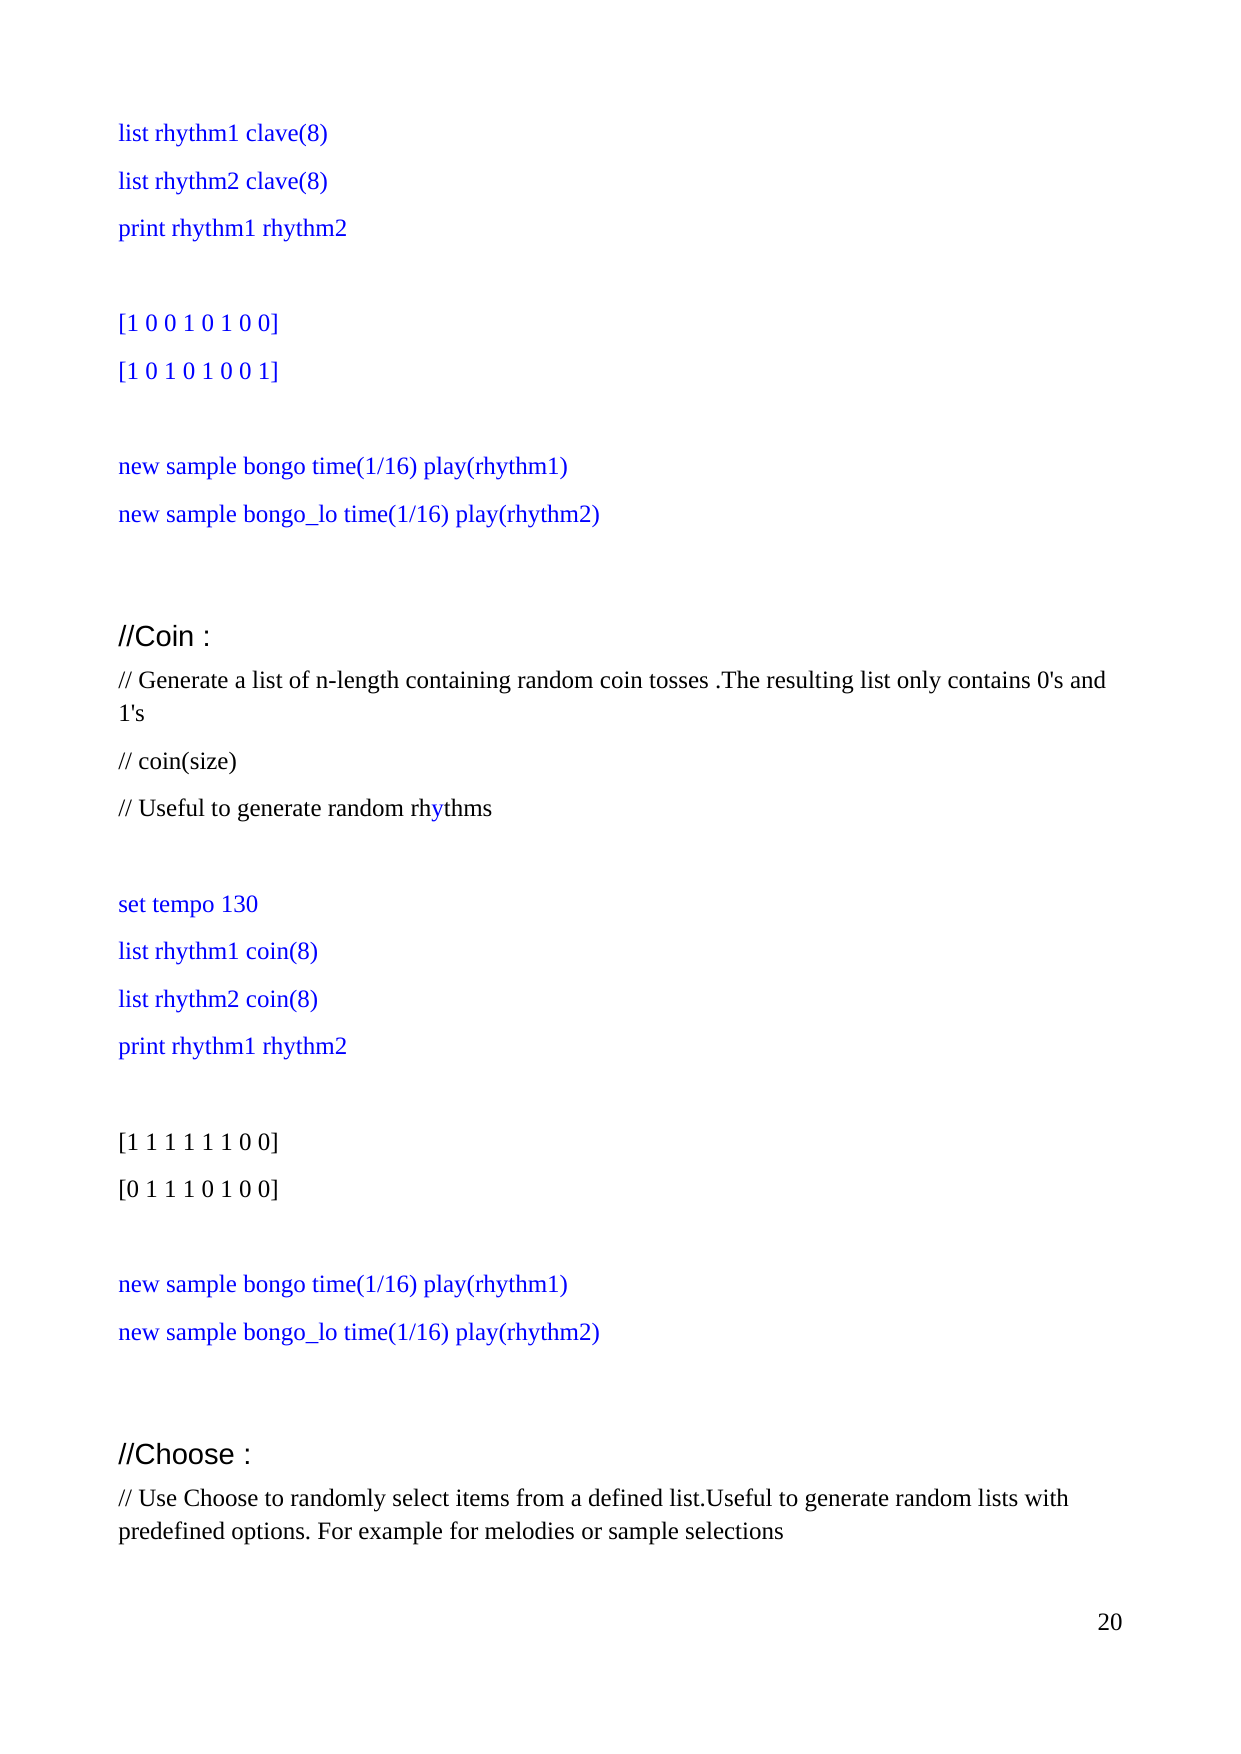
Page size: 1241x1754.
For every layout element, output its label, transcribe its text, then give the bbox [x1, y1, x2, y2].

text set tempo 130 [118, 889, 1122, 917]
text print rhythm1 rhythm2 [118, 1031, 1122, 1060]
text new sample bongo_lo time(1/16) play(rhythm2) [118, 1317, 1122, 1346]
text print rhythm1 rhythm2 [118, 213, 1122, 242]
text // Useful to generate random rhythms [118, 793, 1122, 822]
text list rhythm1 clave(8) [118, 118, 1122, 147]
text new sample bongo_lo time(1/16) play(rhythm2) [118, 499, 1122, 528]
text [0 1 1 1 0 1 0 0] [118, 1174, 1122, 1203]
text new sample bongo time(1/16) play(rhythm1) [118, 1269, 1122, 1298]
text list rhythm2 coin(8) [118, 984, 1122, 1013]
text // Use Choose to randomly select items from a defined list.Useful to generate random lists with predefined options. For example for melodies or sample selections [118, 1483, 1122, 1545]
text new sample bongo time(1/16) play(rhythm1) [118, 451, 1122, 480]
text [1 1 1 1 1 1 0 0] [118, 1127, 1122, 1155]
text // Generate a list of n-length containing random coin tosses .The resulting list only contains 0's and 1's [118, 665, 1122, 727]
subtitle //Choose : [118, 1437, 1122, 1471]
subtitle //Coin : [118, 619, 1122, 653]
text [1 0 0 1 0 1 0 0] [118, 308, 1122, 337]
text [1 0 1 0 1 0 0 1] [118, 356, 1122, 385]
text // coin(size) [118, 746, 1122, 774]
text list rhythm2 clave(8) [118, 166, 1122, 194]
text list rhythm1 coin(8) [118, 936, 1122, 965]
